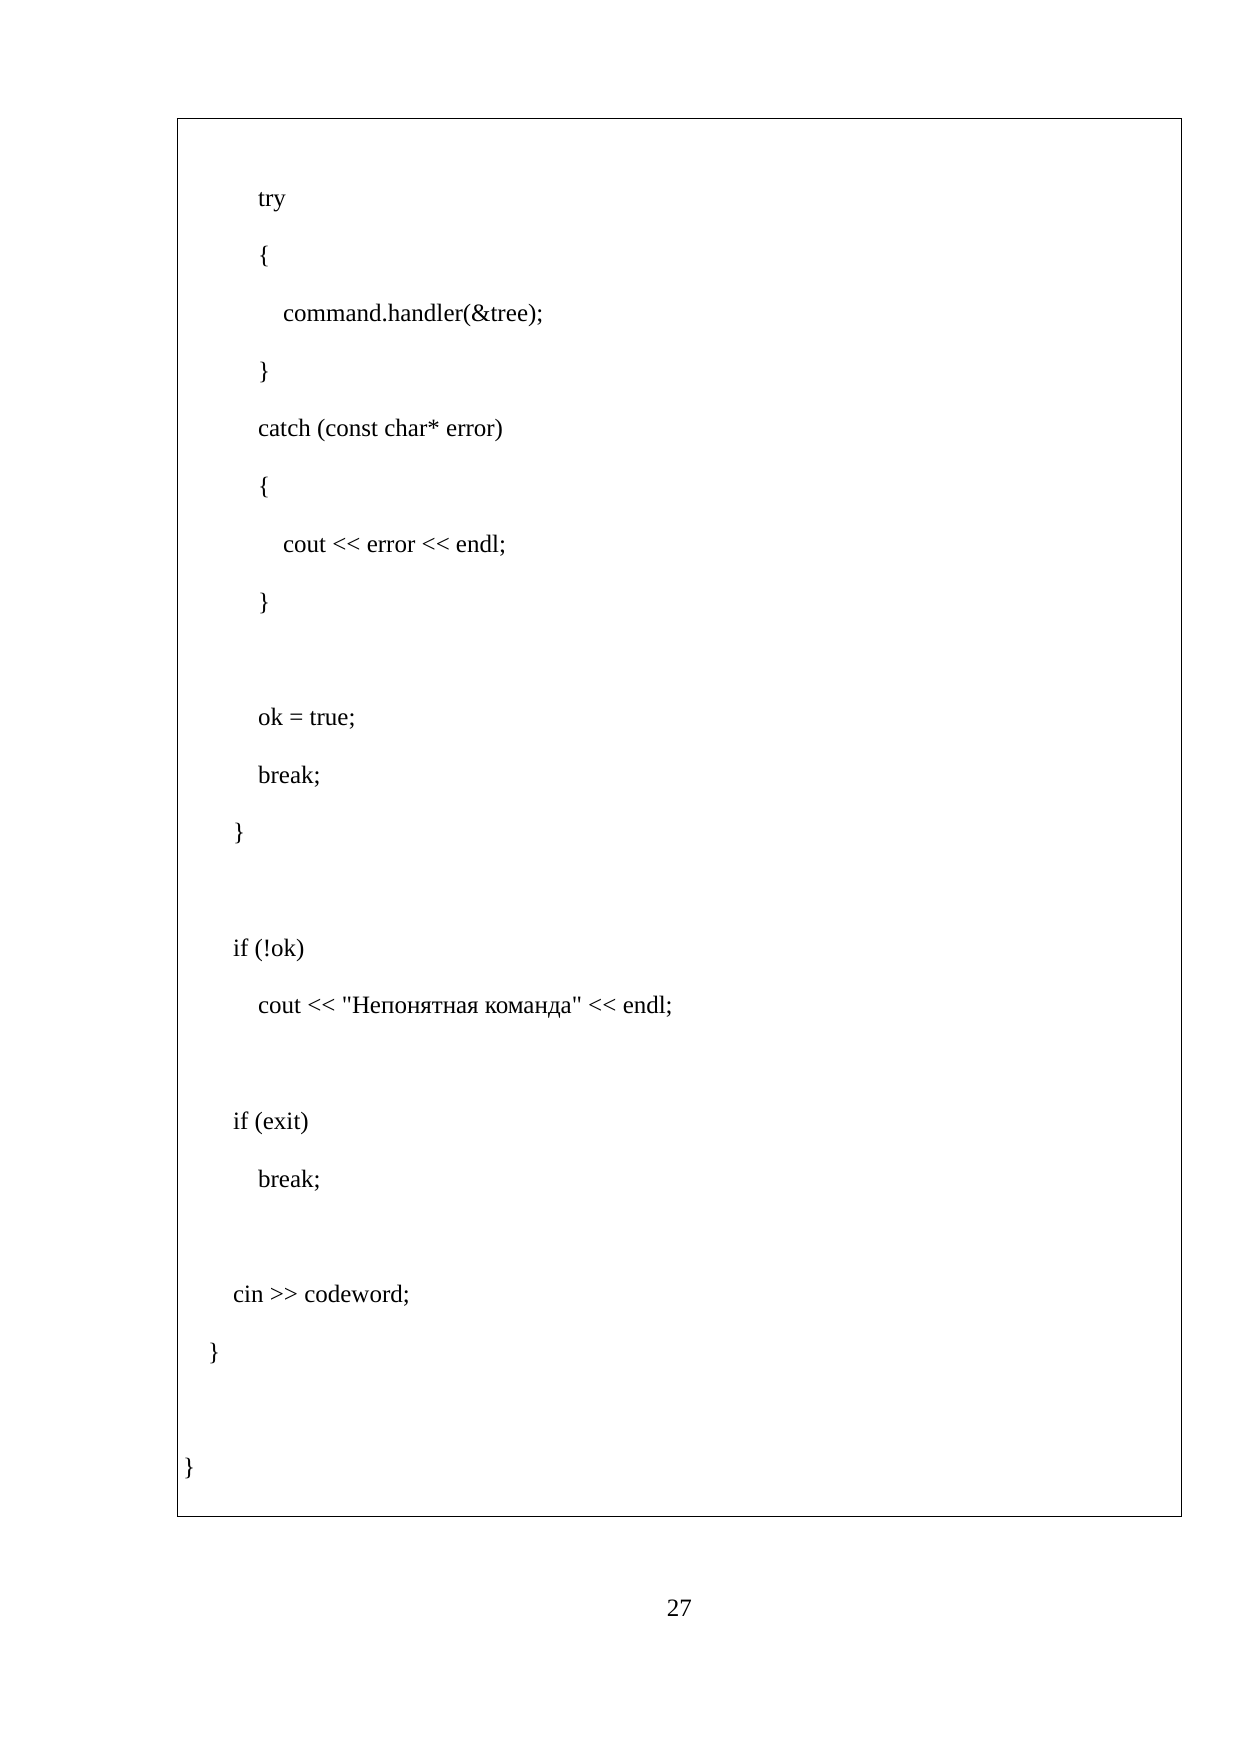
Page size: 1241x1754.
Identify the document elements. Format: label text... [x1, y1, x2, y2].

table_header try { command.handler(&tree); } catch (const char* error) { cout << error << endl; } ok = true; break; } if (!ok) cout << "Непонятная команда" << endl; if (exit) break; cin >> codeword; } } [178, 119, 1181, 1516]
